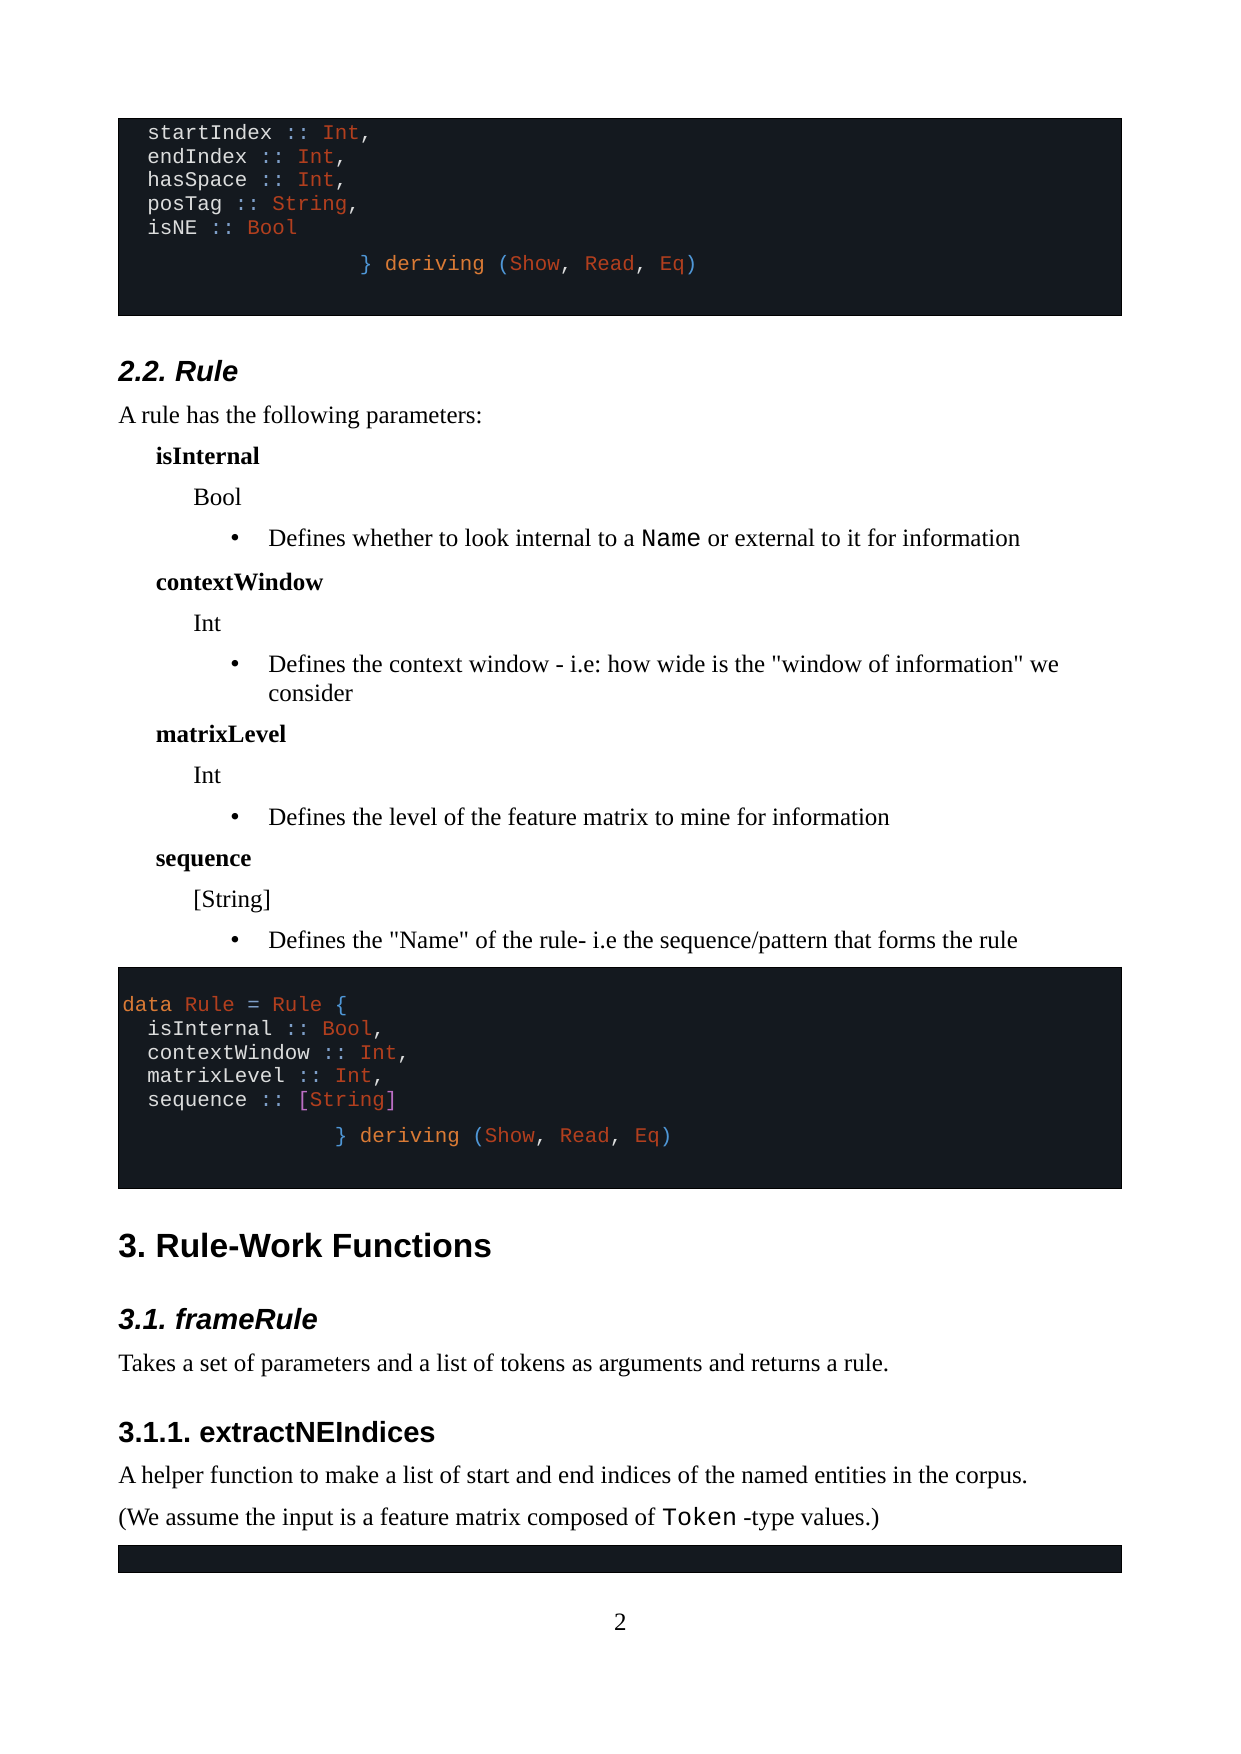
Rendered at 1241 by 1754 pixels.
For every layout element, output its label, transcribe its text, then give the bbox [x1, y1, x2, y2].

list Defines the "Name" of the rule- i.e the sequence/pattern that forms the rule [231, 926, 1122, 954]
text hasSpace :: Int, [119, 165, 1121, 189]
list Defines the context window - i.e: how wide is the "window of information" we consider [231, 649, 1122, 707]
subtitle Rule [118, 354, 1122, 387]
text isNE :: Bool [119, 213, 1121, 240]
text posTag :: String, [119, 189, 1121, 213]
text Takes a set of parameters and a list of tokens as arguments and returns a rule. [118, 1348, 1122, 1377]
list [String] [118, 884, 1122, 913]
list contextWindow [118, 567, 1122, 596]
list Int [118, 608, 1122, 637]
list isInternal [118, 441, 1122, 470]
text matrixLevel :: Int, [119, 1061, 1121, 1085]
list Int [118, 761, 1122, 789]
list sequence [118, 843, 1122, 872]
text endIndex :: Int, [119, 142, 1121, 165]
text isInternal :: Bool, [119, 1014, 1121, 1038]
subtitle extractNEIndices [118, 1414, 1122, 1448]
text data Rule = Rule { [119, 991, 1121, 1014]
list Defines the level of the feature matrix to mine for information [231, 802, 1122, 831]
text A rule has the following parameters: [118, 400, 1122, 428]
text } deriving (Show, Read, Eq) [119, 1121, 1121, 1149]
text A helper function to make a list of start and end indices of the named entities in the corpus. [118, 1461, 1122, 1489]
subtitle frameRule [118, 1302, 1122, 1336]
text (We assume the input is a feature matrix composed of Token -type values.) [118, 1502, 1122, 1533]
list matrixLevel [118, 719, 1122, 748]
list Defines whether to look internal to a Name or external to it for information [231, 523, 1122, 554]
text } deriving (Show, Read, Eq) [119, 249, 1121, 276]
text contextWindow :: Int, [119, 1038, 1121, 1061]
subtitle Rule-Work Functions [118, 1226, 1122, 1265]
list Bool [118, 482, 1122, 511]
text sequence :: [String] [119, 1085, 1121, 1113]
text startIndex :: Int, [119, 119, 1121, 142]
